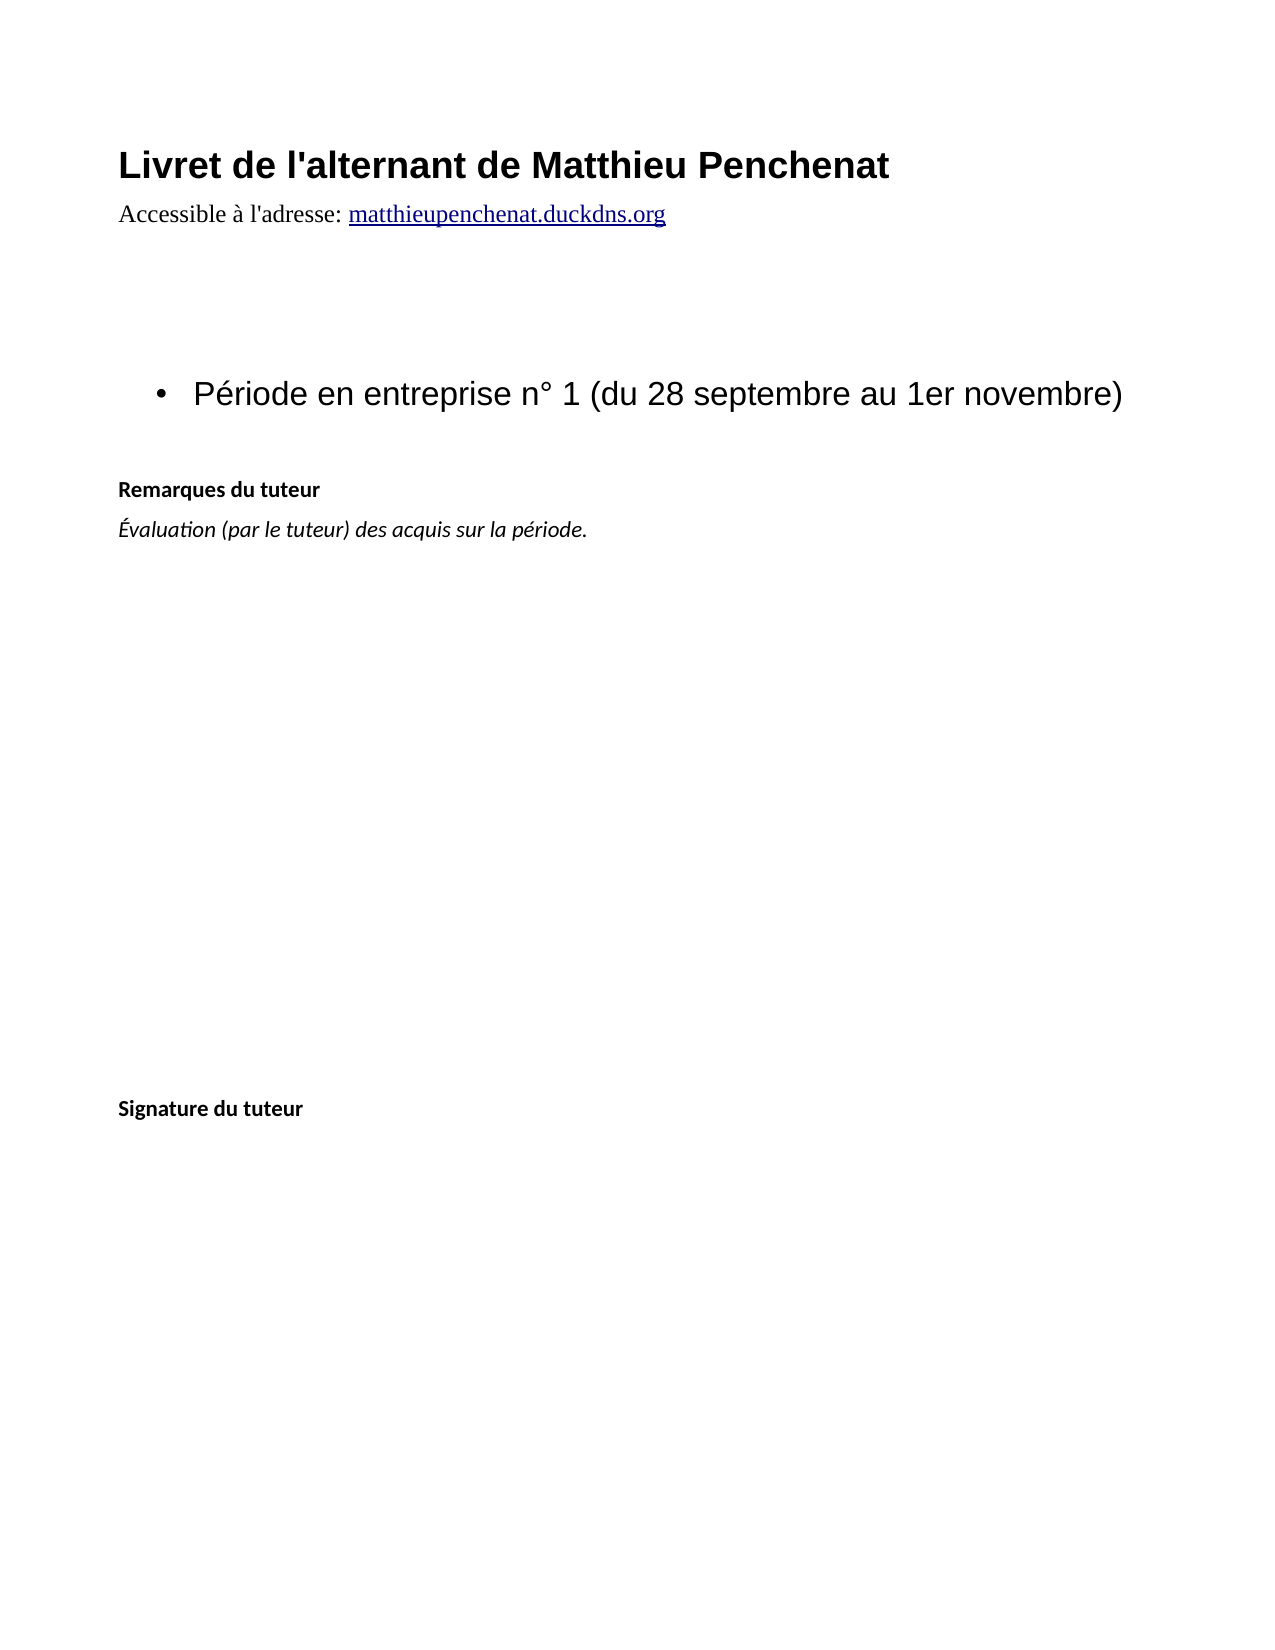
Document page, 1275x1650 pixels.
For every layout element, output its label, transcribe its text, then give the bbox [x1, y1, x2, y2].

text Évaluation (par le tuteur) des acquis sur la période. [118, 516, 1157, 543]
list Période en entreprise n° 1 (du 28 septembre au 1er novembre) [156, 374, 1157, 413]
text Accessible à l'adresse: matthieupenchenat.duckdns.org [118, 199, 1157, 228]
text Remarques du tuteur [118, 475, 1157, 503]
subtitle Livret de l'alternant de Matthieu Penchenat [118, 143, 1157, 187]
text Signature du tuteur [118, 1094, 1157, 1122]
